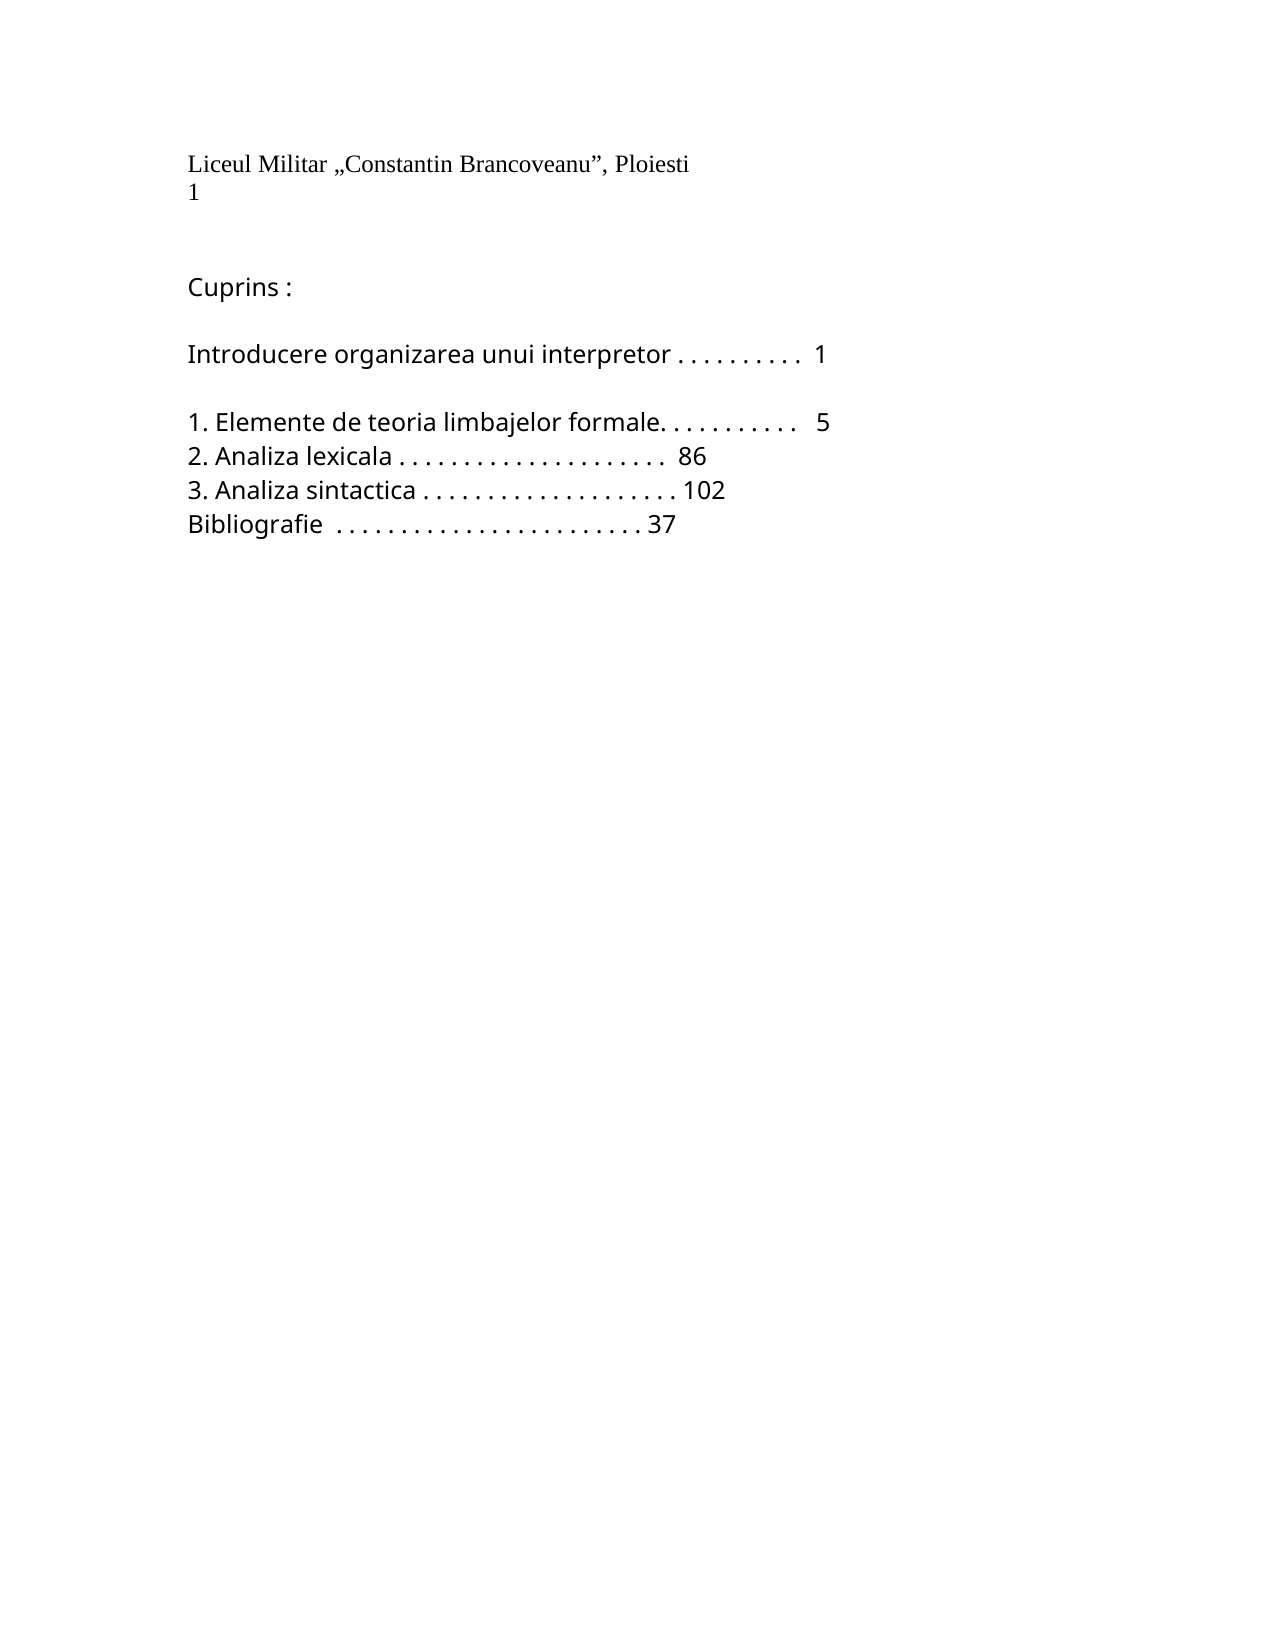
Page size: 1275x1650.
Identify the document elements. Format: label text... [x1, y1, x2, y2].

text 2. Analiza lexicala . . . . . . . . . . . . . . . . . . . . . 86 [187, 439, 1087, 473]
text 3. Analiza sintactica . . . . . . . . . . . . . . . . . . . . 102 [187, 473, 1087, 507]
text Bibliografie . . . . . . . . . . . . . . . . . . . . . . . . 37 [187, 507, 1087, 541]
text Cuprins : [187, 269, 1087, 303]
text 1. Elemente de teoria limbajelor formale. . . . . . . . . . . 5 [187, 405, 1087, 439]
text Introducere organizarea unui interpretor . . . . . . . . . . 1 [187, 337, 1087, 371]
